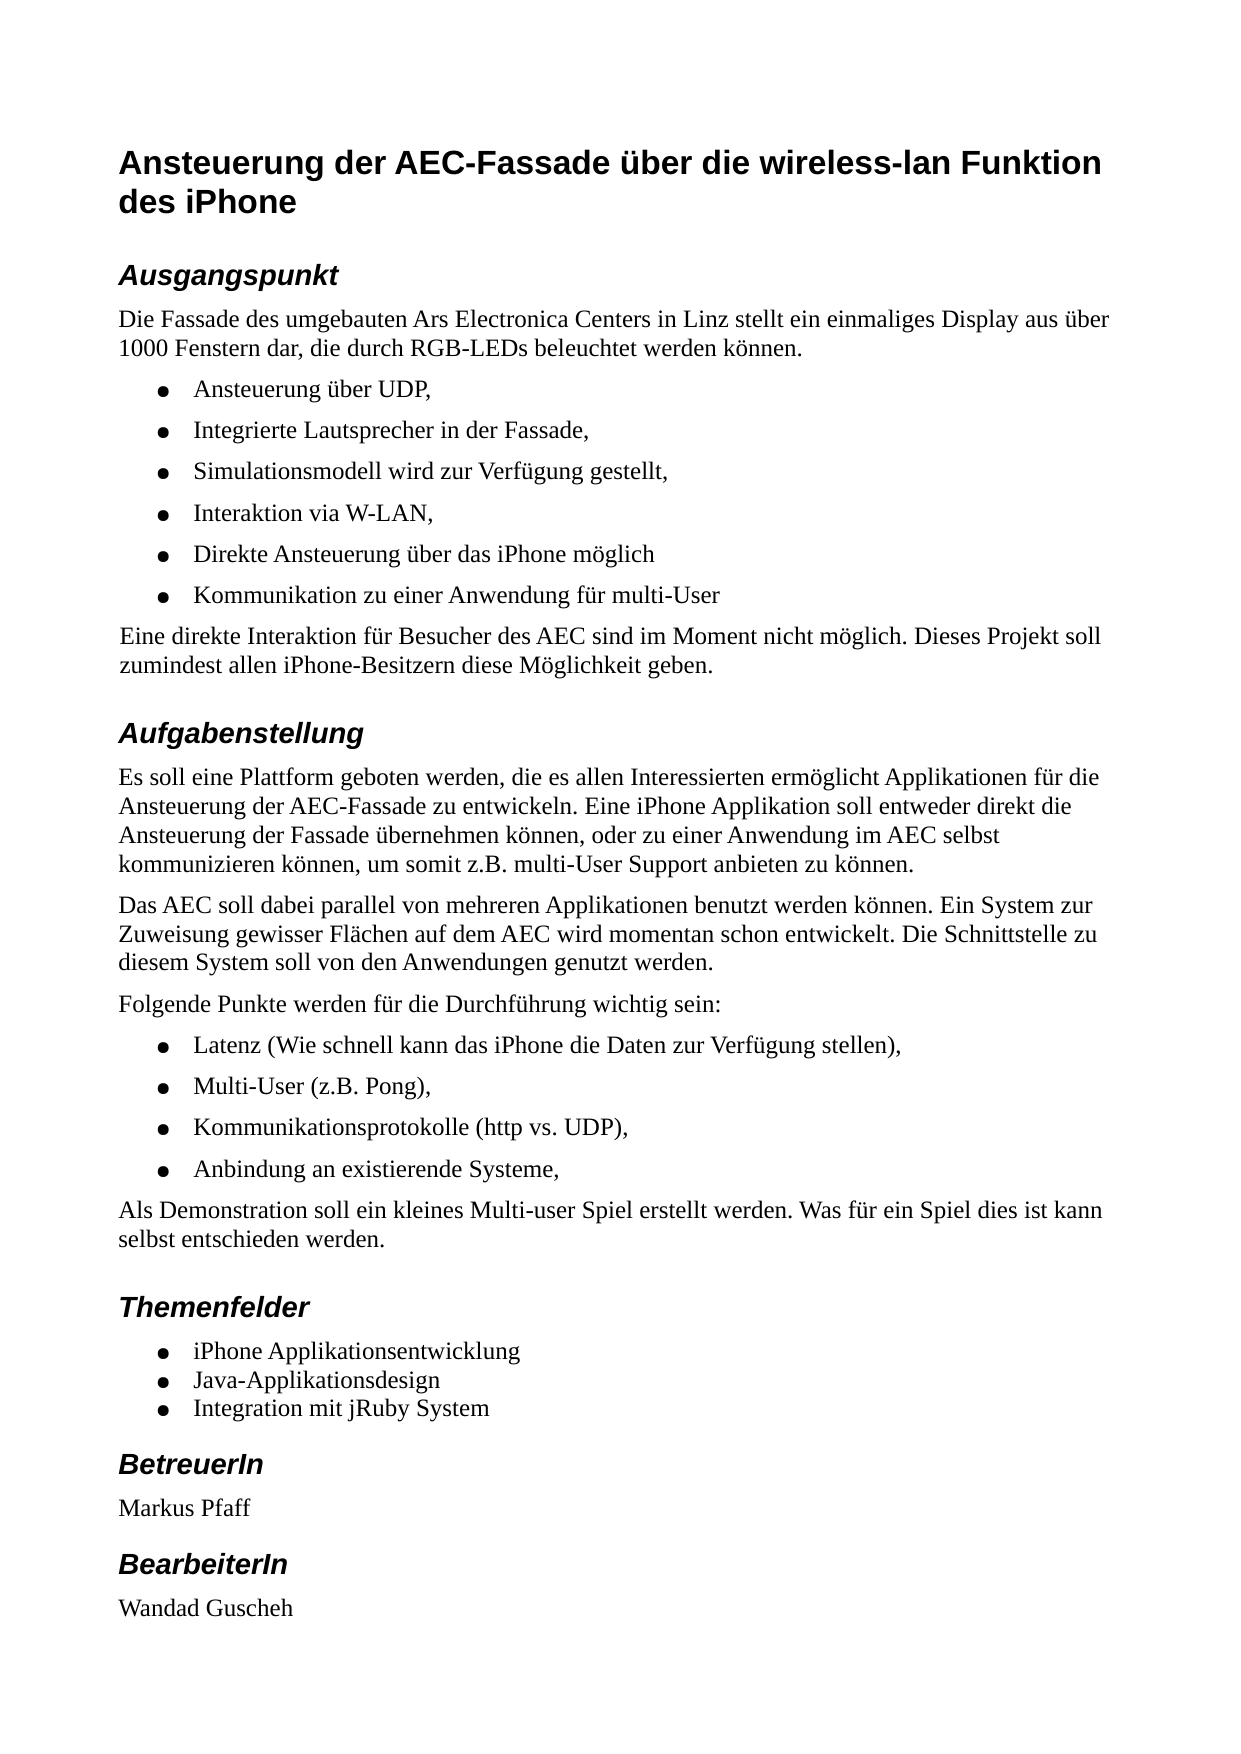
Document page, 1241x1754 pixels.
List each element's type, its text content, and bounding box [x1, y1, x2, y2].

subtitle Themenfelder [118, 1290, 1122, 1323]
text Es soll eine Plattform geboten werden, die es allen Interessierten ermöglicht Applikationen für die Ansteuerung der AEC-Fassade zu entwickeln. Eine iPhone Applikation soll entweder direkt die Ansteuerung der Fassade übernehmen können, oder zu einer Anwendung im AEC selbst kommunizieren können, um somit z.B. multi-User Support anbieten zu können. [118, 762, 1122, 877]
subtitle Ansteuerung der AEC-Fassade über die wireless-lan Funktion des iPhone [118, 143, 1122, 220]
text Markus Pfaff [118, 1493, 1122, 1522]
list Eine direkte Interaktion für Besucher des AEC sind im Moment nicht möglich. Dieses Projekt soll zumindest allen iPhone-Besitzern diese Möglichkeit geben. [82, 621, 1122, 679]
list Kommunikationsprotokolle (http vs. UDP), [156, 1112, 1122, 1141]
list Latenz (Wie schnell kann das iPhone die Daten zur Verfügung stellen), [156, 1030, 1122, 1059]
list Direkte Ansteuerung über das iPhone möglich [156, 539, 1122, 568]
text Folgende Punkte werden für die Durchführung wichtig sein: [118, 989, 1122, 1017]
list Integration mit jRuby System [156, 1393, 1122, 1422]
text Als Demonstration soll ein kleines Multi-user Spiel erstellt werden. Was für ein Spiel dies ist kann selbst entschieden werden. [118, 1195, 1122, 1252]
list Kommunikation zu einer Anwendung für multi-User [156, 580, 1122, 609]
list Anbindung an existierende Systeme, [156, 1154, 1122, 1182]
list Java-Applikationsdesign [156, 1365, 1122, 1393]
subtitle Ausgangspunkt [118, 258, 1122, 291]
list Integrierte Lautsprecher in der Fassade, [156, 415, 1122, 444]
list iPhone Applikationsentwicklung [156, 1336, 1122, 1365]
subtitle Aufgabenstellung [118, 716, 1122, 750]
list Ansteuerung über UDP, [156, 374, 1122, 403]
subtitle BearbeiterIn [118, 1547, 1122, 1581]
list Simulationsmodell wird zur Verfügung gestellt, [156, 456, 1122, 485]
list Interaktion via W-LAN, [156, 498, 1122, 526]
subtitle BetreuerIn [118, 1447, 1122, 1481]
text Die Fassade des umgebauten Ars Electronica Centers in Linz stellt ein einmaliges Display aus über 1000 Fenstern dar, die durch RGB-LEDs beleuchtet werden können. [118, 304, 1122, 361]
list Multi-User (z.B. Pong), [156, 1071, 1122, 1100]
text Wandad Guscheh [118, 1593, 1122, 1622]
text Das AEC soll dabei parallel von mehreren Applikationen benutzt werden können. Ein System zur Zuweisung gewisser Flächen auf dem AEC wird momentan schon entwickelt. Die Schnittstelle zu diesem System soll von den Anwendungen genutzt werden. [118, 890, 1122, 976]
